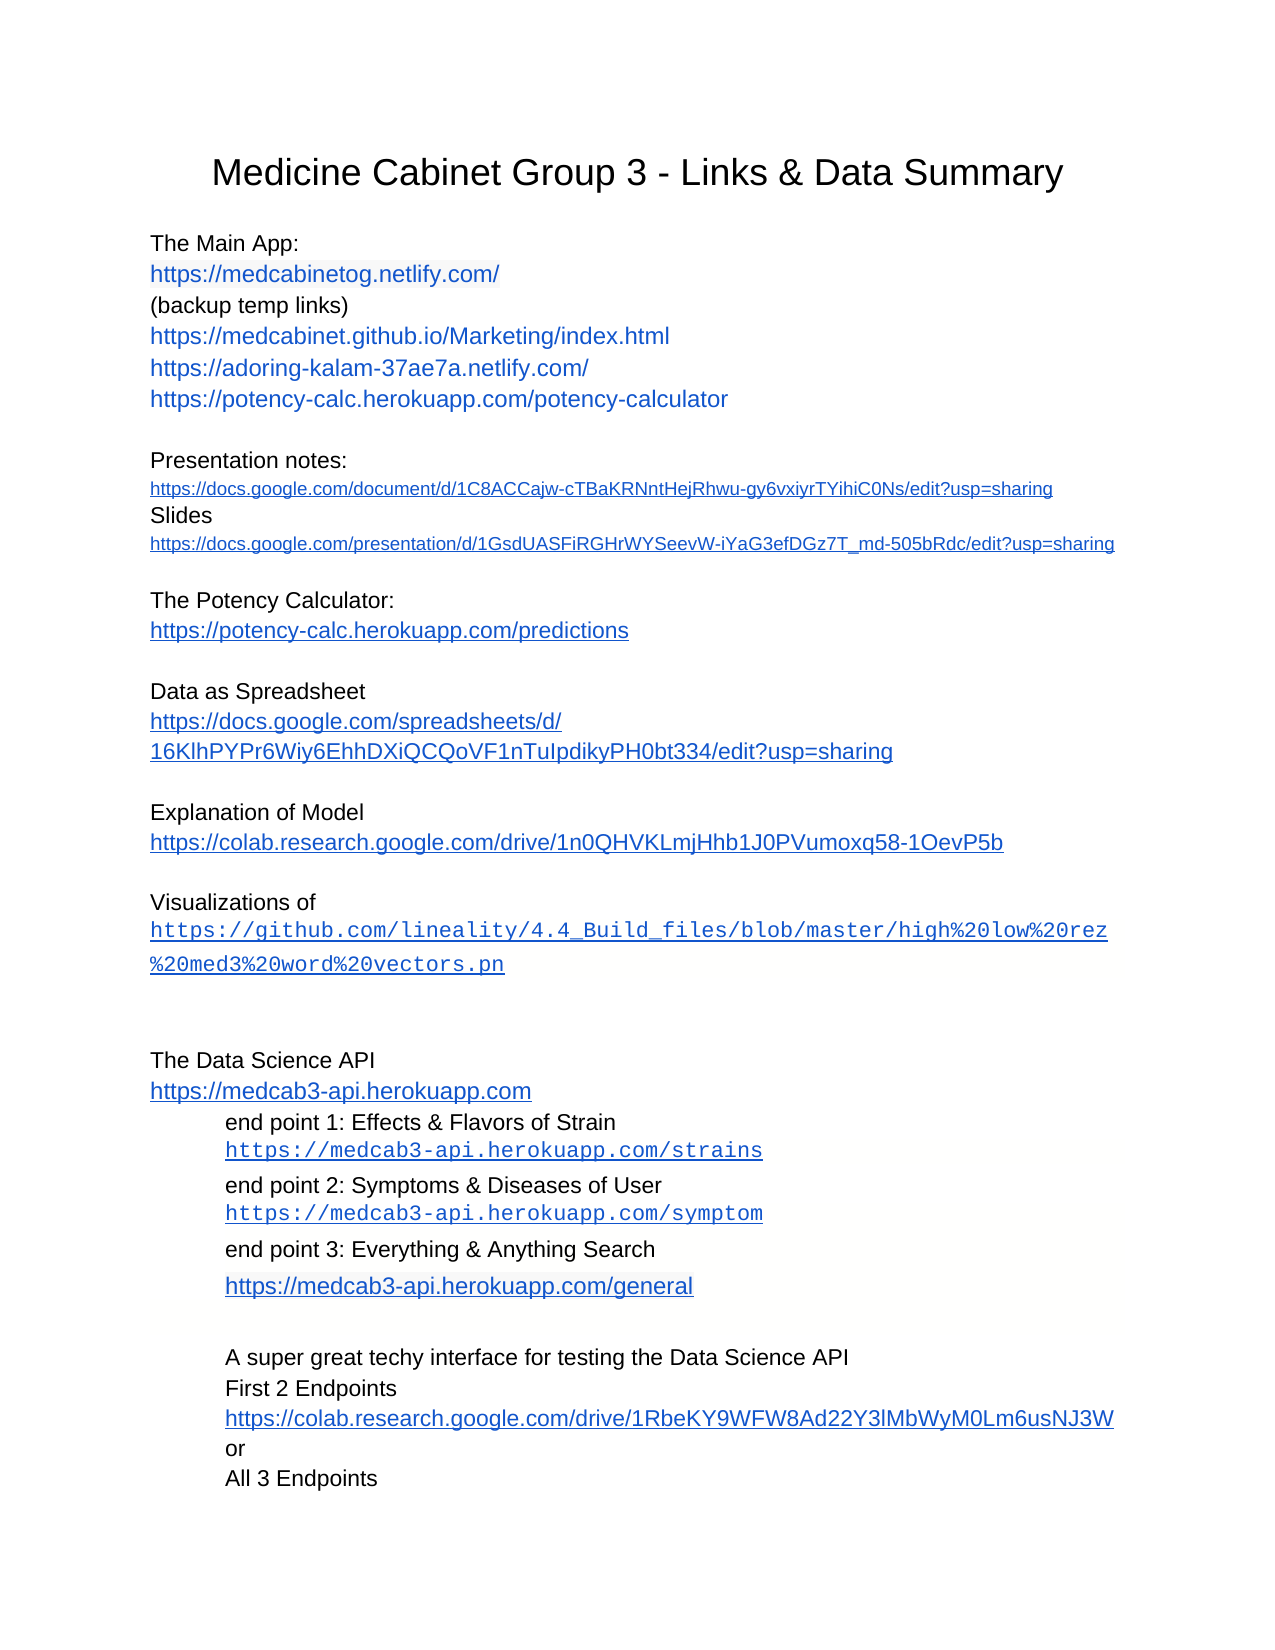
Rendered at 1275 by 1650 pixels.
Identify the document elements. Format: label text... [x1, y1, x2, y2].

text First 2 Endpoints [225, 1374, 1125, 1401]
text The Data Science API [150, 1047, 1125, 1073]
text https://colab.research.google.com/drive/1RbeKY9WFW8Ad22Y3lMbWyM0Lm6usNJ3W [225, 1405, 1125, 1431]
text Presentation notes: [150, 447, 1125, 473]
text https://medcab3-api.herokuapp.com/strains [225, 1139, 1125, 1164]
text https://medcab3-api.herokuapp.com [150, 1077, 1125, 1105]
text A super great techy interface for testing the Data Science API [150, 1344, 1125, 1371]
text Slides [150, 502, 1125, 528]
text The Main App: [150, 230, 1125, 256]
text https://github.com/lineality/4.4_Build_files/blob/master/high%20low%20rez%20med3%20word%20vectors.pn [150, 919, 1125, 978]
text https://medcabinet.github.io/Marketing/index.html [150, 322, 1125, 349]
text Explanation of Model [150, 799, 1125, 825]
text end point 1: Effects & Flavors of Strain [150, 1109, 1125, 1135]
text https://potency-calc.herokuapp.com/predictions [150, 617, 1125, 644]
text Data as Spreadsheet [150, 678, 1125, 704]
text https://docs.google.com/spreadsheets/d/16KlhPYPr6Wiy6EhhDXiQCQoVF1nTuIpdikyPH0bt334/edit?usp=sharing [150, 708, 1125, 765]
text https://potency-calc.herokuapp.com/potency-calculator [150, 385, 1125, 413]
text https://colab.research.google.com/drive/1n0QHVKLmjHhb1J0PVumoxq58-1OevP5b [150, 829, 1125, 855]
text end point 2: Symptoms & Diseases of User [150, 1172, 1125, 1199]
text Medicine Cabinet Group 3 - Links & Data Summary [150, 150, 1125, 193]
text https://medcab3-api.herokuapp.com/general [225, 1272, 1125, 1299]
text https://medcab3-api.herokuapp.com/symptom [225, 1203, 1125, 1227]
text end point 3: Everything & Anything Search [225, 1236, 1125, 1262]
text https://adoring-kalam-37ae7a.netlify.com/ [150, 353, 1125, 381]
text https://medcabinetog.netlify.com/ [150, 260, 1125, 288]
text https://docs.google.com/document/d/1C8ACCajw-cTBaKRNntHejRhwu-gy6vxiyrTYihiC0Ns/edit?usp=sharing [150, 477, 1125, 499]
text https://docs.google.com/presentation/d/1GsdUASFiRGHrWYSeevW-iYaG3efDGz7T_md-505bRdc/edit?usp=sharing [150, 532, 1125, 554]
text (backup temp links) [150, 292, 1125, 318]
text Visualizations of [150, 889, 1125, 916]
text The Potency Calculator: [150, 587, 1125, 614]
text All 3 Endpoints [225, 1465, 1125, 1491]
text or [225, 1435, 1125, 1461]
